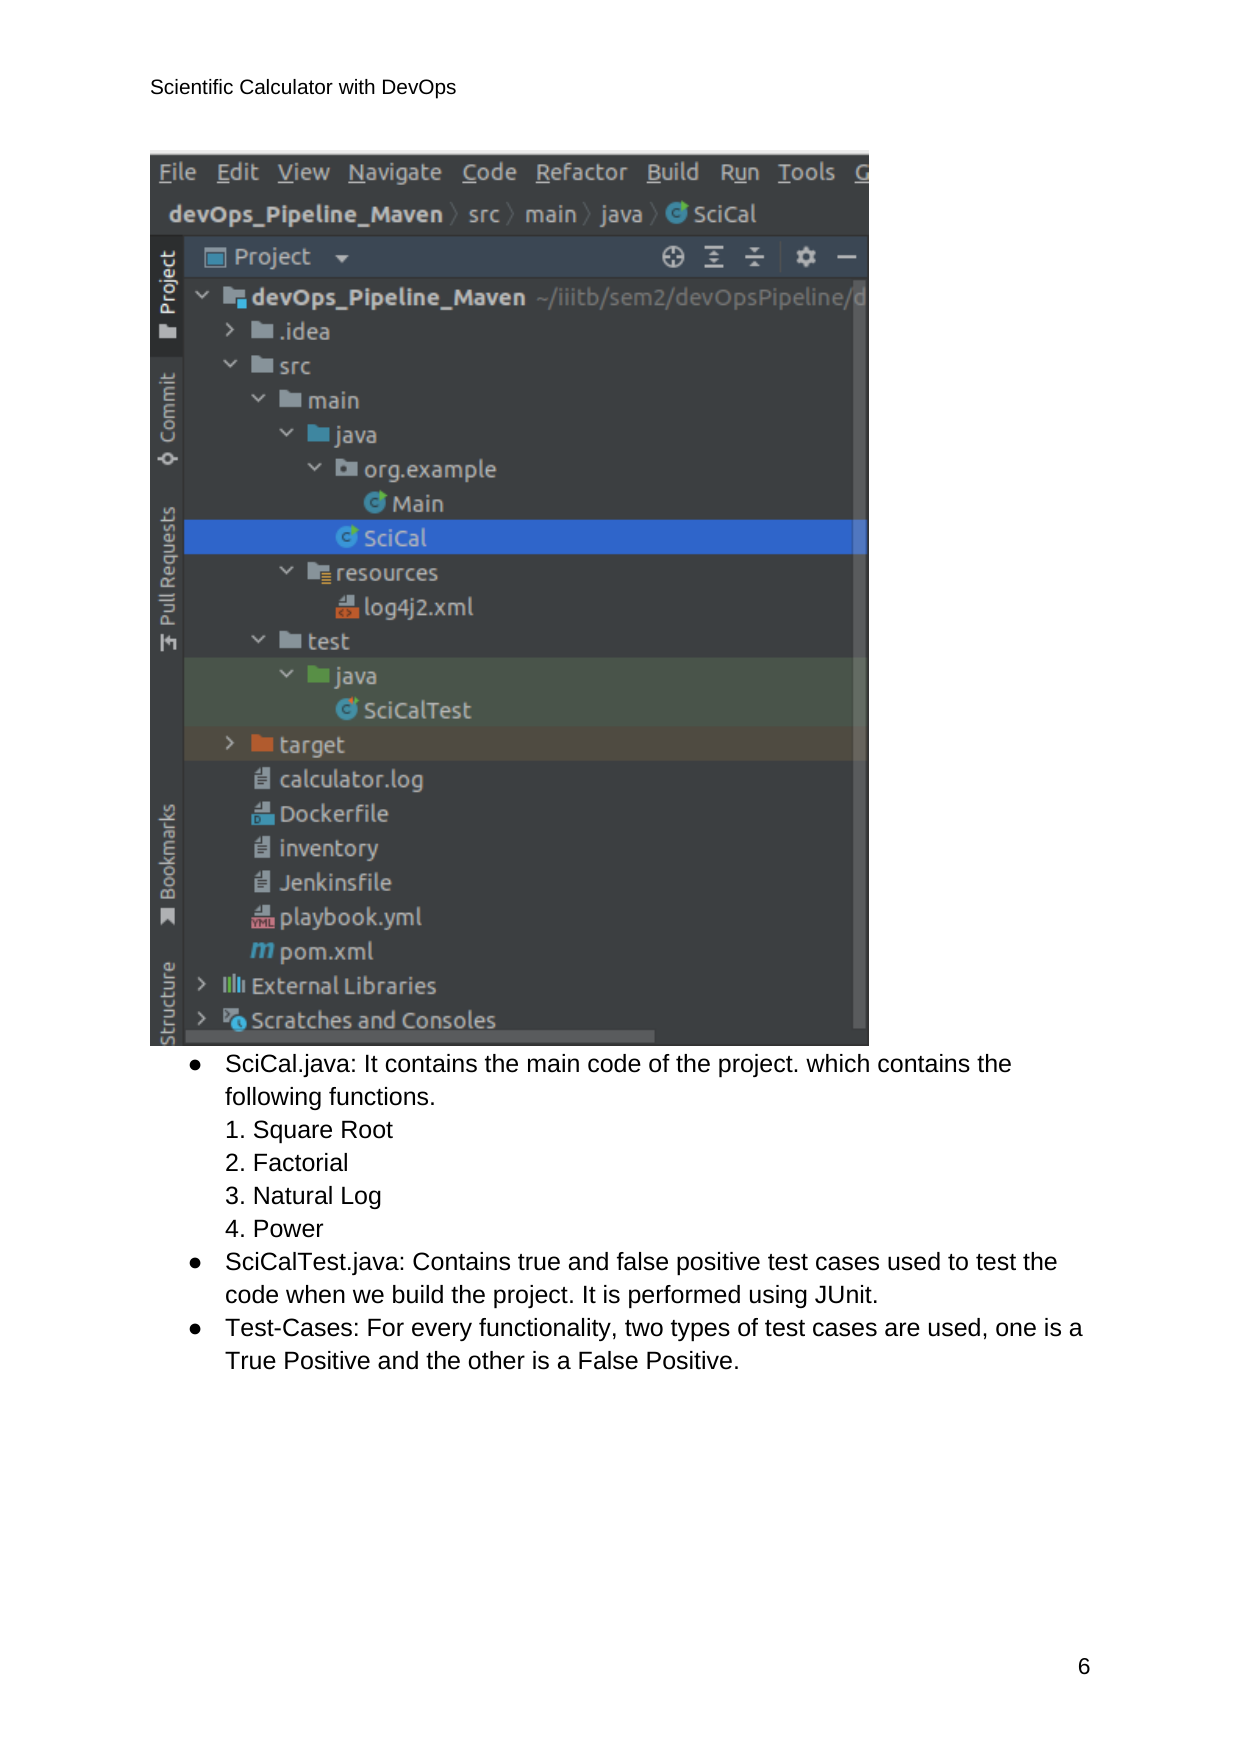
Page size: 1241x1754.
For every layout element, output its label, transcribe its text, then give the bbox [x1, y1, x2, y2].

text following functions. [225, 1082, 1090, 1111]
text 2. Factorial [150, 1148, 1090, 1177]
list Test-Cases: For every functionality, two types of test cases are used, one is a True Positive and the other is a False Positive. [187, 1313, 1090, 1375]
list SciCal.java: It contains the main code of the project. which contains the [187, 1049, 1090, 1078]
list SciCalTest.java: Contains true and false positive test cases used to test the code when we build the project. It is performed using JUnit. [187, 1247, 1090, 1309]
picture [150, 150, 869, 1046]
text 1. Square Root [225, 1115, 1090, 1144]
text 3. Natural Log [150, 1181, 1090, 1210]
text 4. Power [150, 1214, 1090, 1243]
